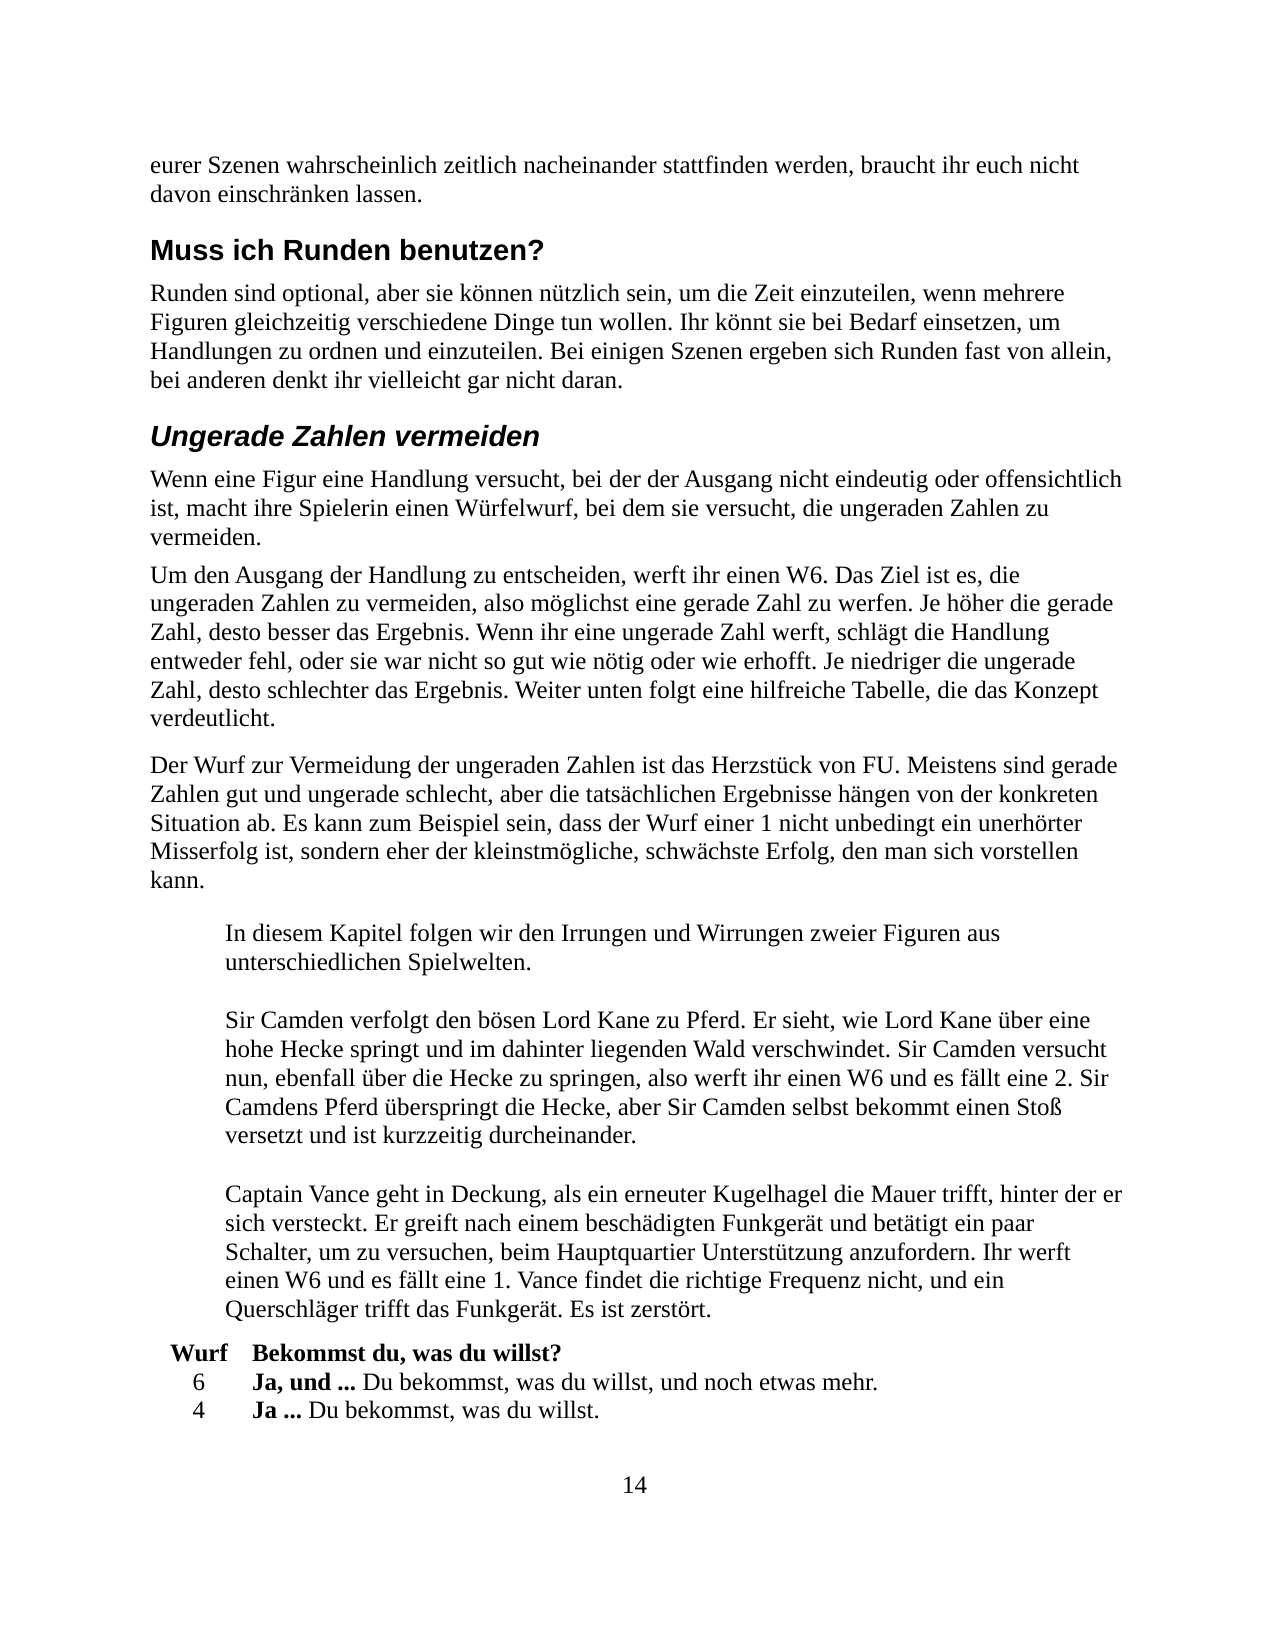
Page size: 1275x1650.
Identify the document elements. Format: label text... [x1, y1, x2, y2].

table_header Wurf [150, 1338, 247, 1367]
table_cell 6 [150, 1367, 247, 1395]
text Runden sind optional, aber sie können nützlich sein, um die Zeit einzuteilen, wenn mehrere Figuren gleichzeitig verschiedene Dinge tun wollen. Ihr könnt sie bei Bedarf einsetzen, um Handlungen zu ordnen und einzuteilen. Bei einigen Szenen ergeben sich Runden fast von allein, bei anderen denkt ihr vielleicht gar nicht daran. [150, 278, 1125, 393]
text In diesem Kapitel folgen wir den Irrungen und Wirrungen zweier Figuren aus unterschiedlichen Spielwelten. [225, 918, 1125, 975]
text Sir Camden verfolgt den bösen Lord Kane zu Pferd. Er sieht, wie Lord Kane über eine hohe Hecke springt und im dahinter liegenden Wald verschwindet. Sir Camden versucht nun, ebenfall über die Hecke zu springen, also werft ihr einen W6 und es fällt eine 2. Sir Camdens Pferd überspringt die Hecke, aber Sir Camden selbst bekommt einen Stoß versetzt und ist kurzzeitig durcheinander. [225, 1005, 1125, 1149]
subtitle Muss ich Runden benutzen? [150, 232, 1125, 266]
table_cell Ja ... Du bekommst, was du willst. [248, 1395, 1125, 1424]
text Der Wurf zur Vermeidung der ungeraden Zahlen ist das Herzstück von FU. Meistens sind gerade Zahlen gut und ungerade schlecht, aber die tatsächlichen Ergebnisse hängen von der konkreten Situation ab. Es kann zum Beispiel sein, dass der Wurf einer 1 nicht unbedingt ein unerhörter Misserfolg ist, sondern eher der kleinstmögliche, schwächste Erfolg, den man sich vorstellen kann. [150, 750, 1125, 894]
text eurer Szenen wahrscheinlich zeitlich nacheinander stattfinden werden, braucht ihr euch nicht davon einschränken lassen. [150, 150, 1125, 207]
text Um den Ausgang der Handlung zu entscheiden, werft ihr einen W6. Das Ziel ist es, die ungeraden Zahlen zu vermeiden, also möglichst eine gerade Zahl zu werfen. Je höher die gerade Zahl, desto besser das Ergebnis. Wenn ihr eine ungerade Zahl werft, schlägt die Handlung entweder fehl, oder sie war nicht so gut wie nötig oder wie erhofft. Je niedriger die ungerade Zahl, desto schlechter das Ergebnis. Weiter unten folgt eine hilfreiche Tabelle, die das Konzept verdeutlicht. [150, 560, 1125, 732]
table_cell 4 [150, 1395, 247, 1424]
table_cell Ja, und ... Du bekommst, was du willst, und noch etwas mehr. [248, 1367, 1125, 1395]
text Captain Vance geht in Deckung, als ein erneuter Kugelhagel die Mauer trifft, hinter der er sich versteckt. Er greift nach einem beschädigten Funkgerät und betätigt ein paar Schalter, um zu versuchen, beim Hauptquartier Unterstützung anzufordern. Ihr werft einen W6 und es fällt eine 1. Vance findet die richtige Frequenz nicht, und ein Querschläger trifft das Funkgerät. Es ist zerstört. [225, 1179, 1125, 1323]
subtitle Ungerade Zahlen vermeiden [150, 418, 1125, 452]
table_header Bekommst du, was du willst? [248, 1338, 1125, 1367]
text Wenn eine Figur eine Handlung versucht, bei der der Ausgang nicht eindeutig oder offensichtlich ist, macht ihre Spielerin einen Würfelwurf, bei dem sie versucht, die ungeraden Zahlen zu vermeiden. [150, 464, 1125, 551]
